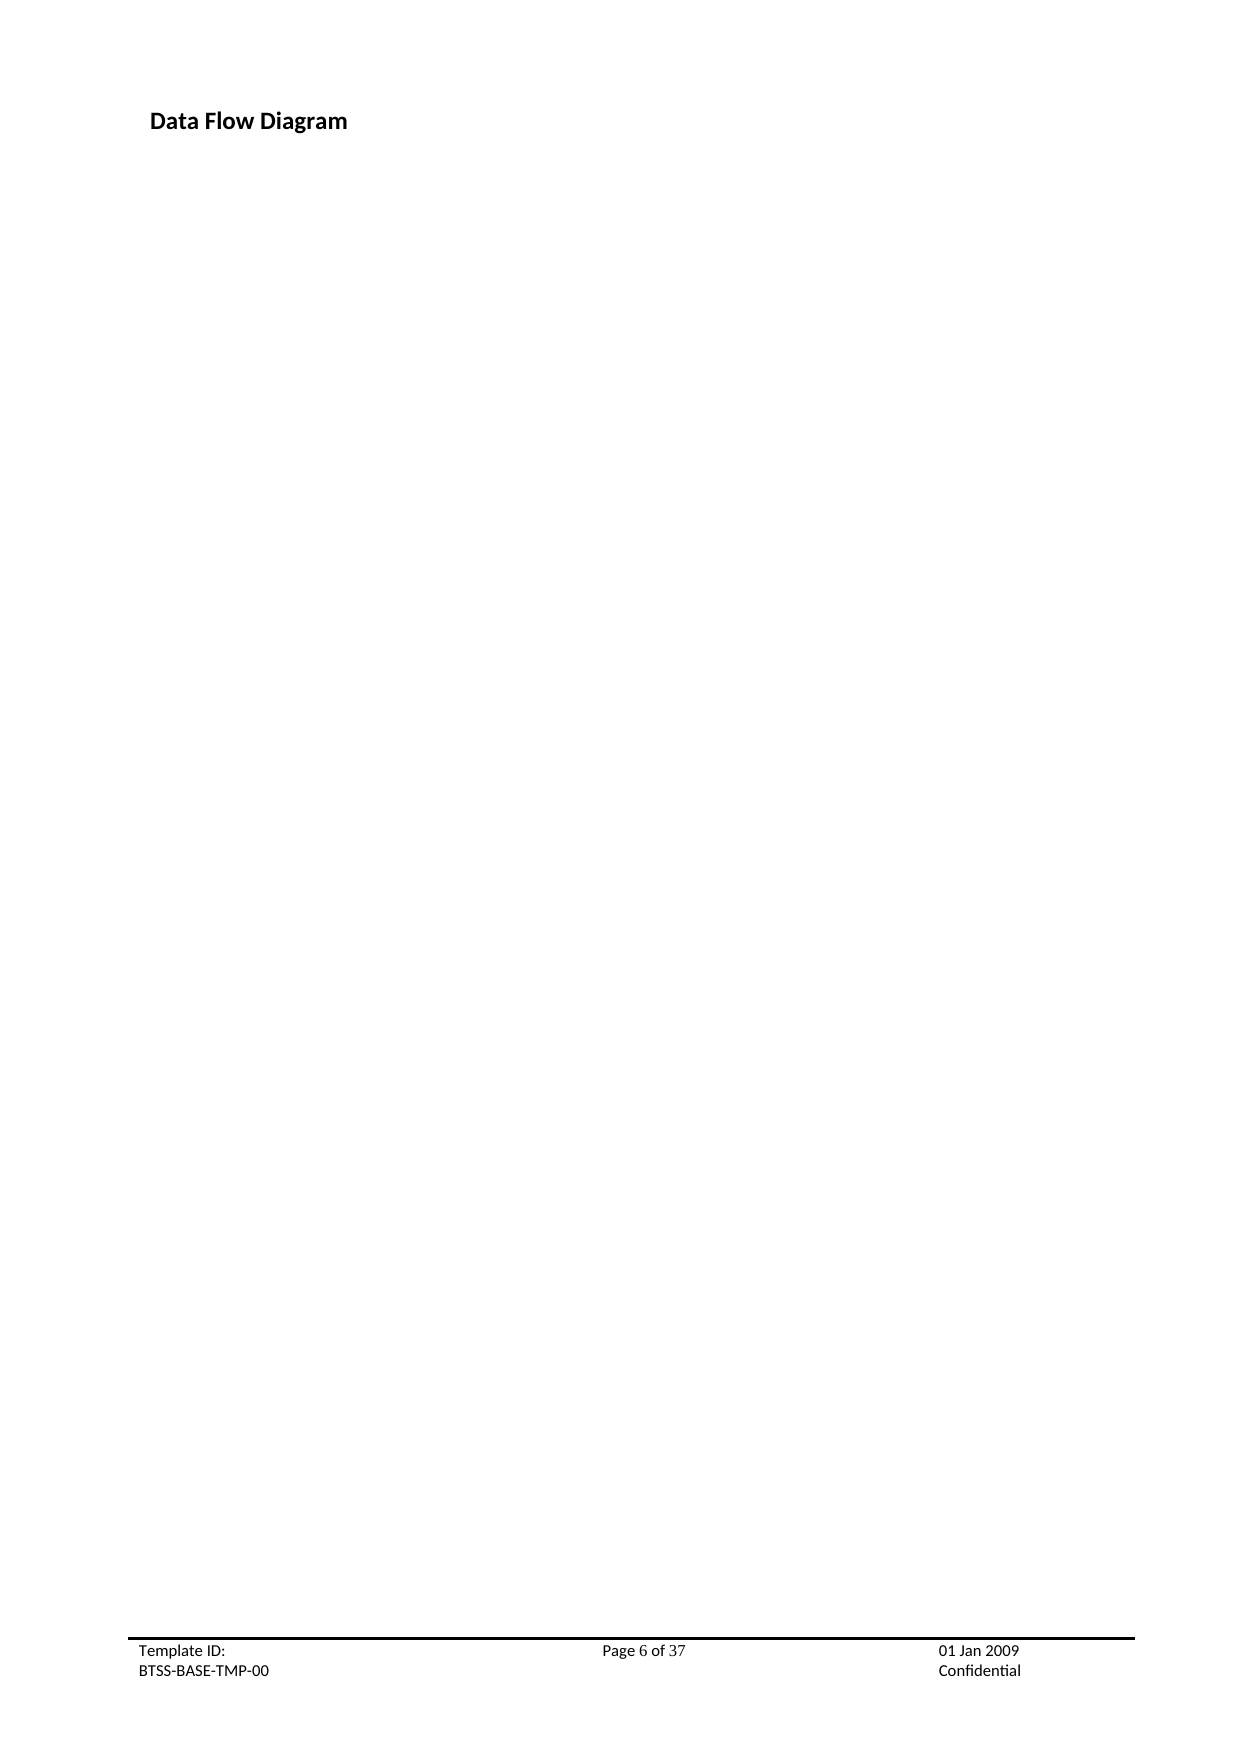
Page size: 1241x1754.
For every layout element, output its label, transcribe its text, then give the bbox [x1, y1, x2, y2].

text Data Flow Diagram [150, 105, 1135, 136]
